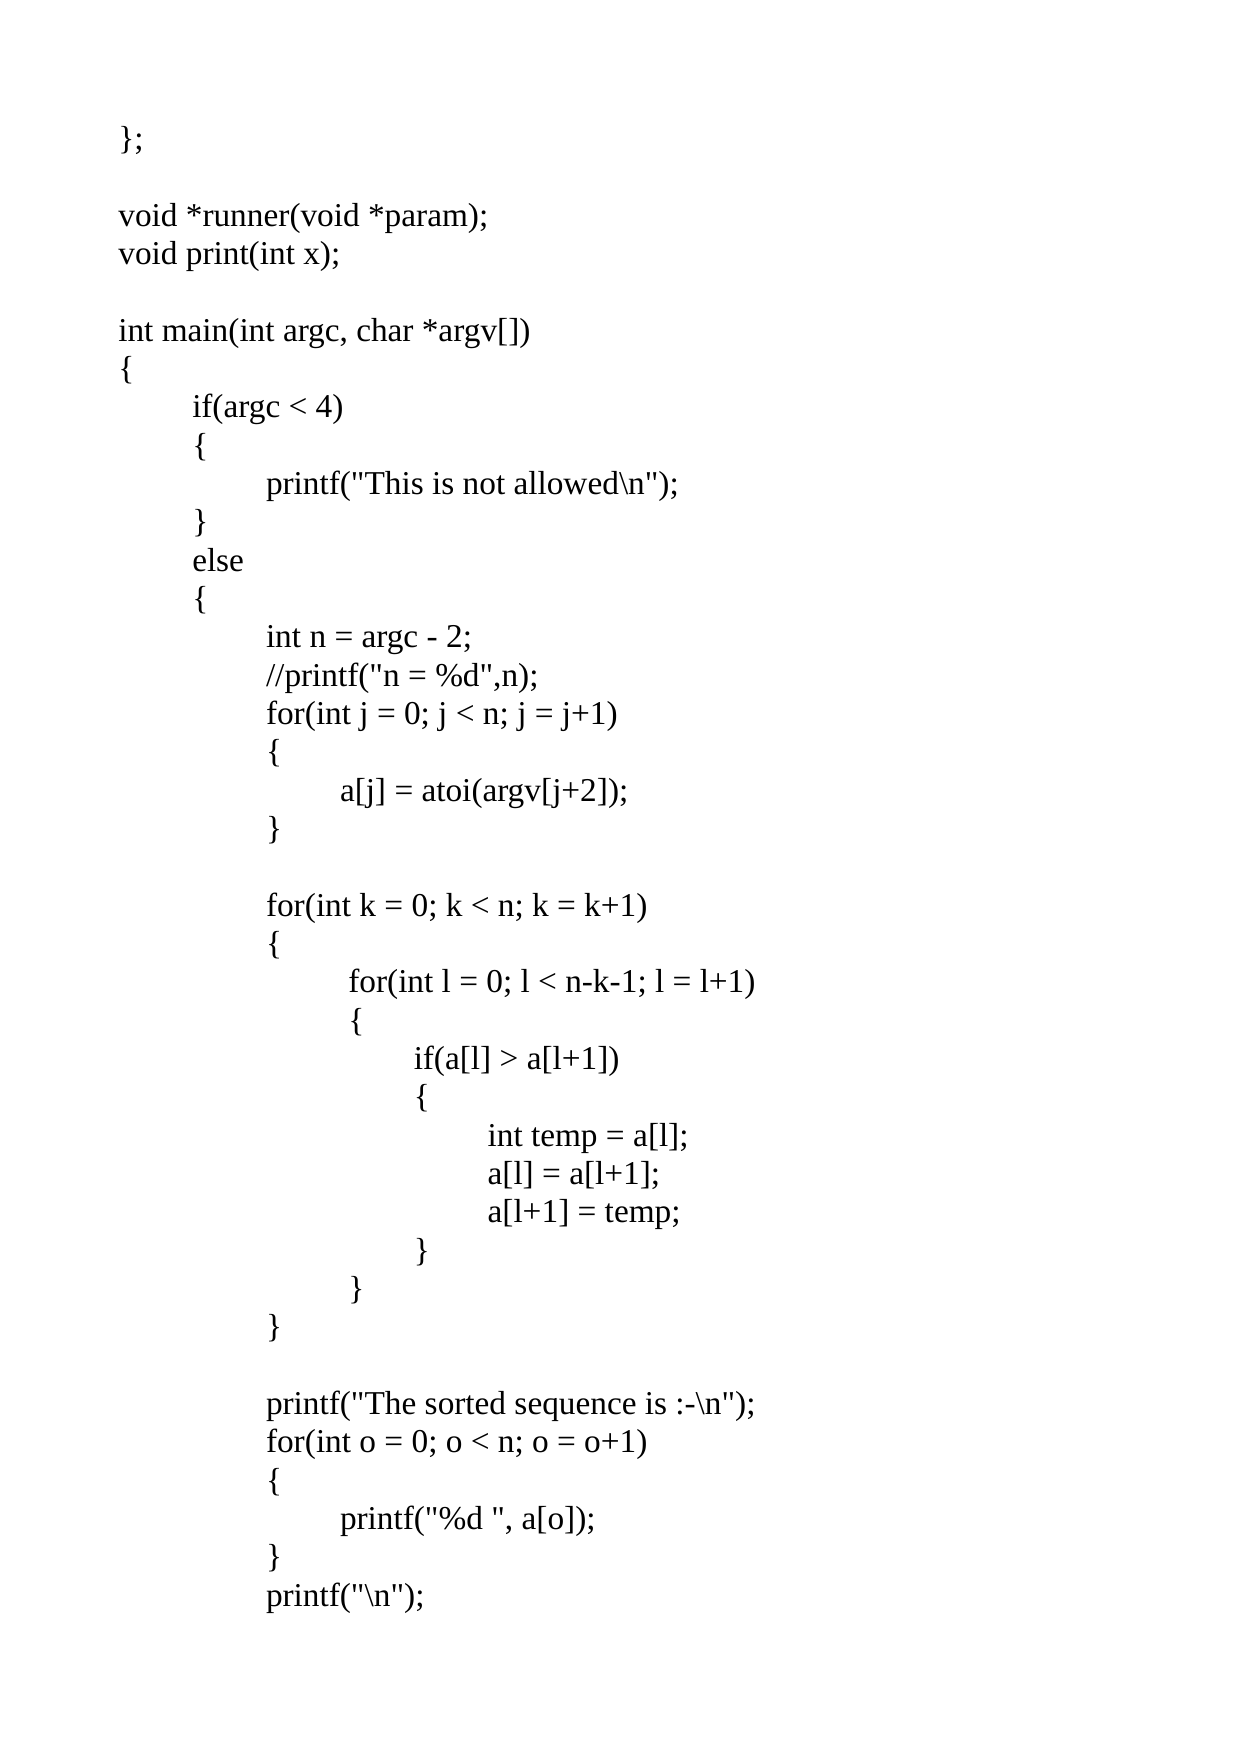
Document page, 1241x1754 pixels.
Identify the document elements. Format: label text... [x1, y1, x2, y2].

text } [118, 1536, 1122, 1575]
text else [118, 540, 1122, 578]
text } [118, 1306, 1122, 1345]
text { [118, 348, 1122, 386]
text //printf("n = %d",n); [118, 655, 1122, 693]
text } [118, 1268, 1122, 1306]
text for(int j = 0; j < n; j = j+1) [118, 693, 1122, 731]
text a[l+1] = temp; [118, 1191, 1122, 1230]
text for(int l = 0; l < n-k-1; l = l+1) [118, 961, 1122, 1000]
text { [118, 578, 1122, 616]
text printf("This is not allowed\n"); [118, 463, 1122, 501]
text { [118, 1460, 1122, 1498]
text { [118, 1076, 1122, 1115]
text int temp = a[l]; [118, 1115, 1122, 1153]
text if(argc < 4) [118, 386, 1122, 425]
text { [118, 731, 1122, 770]
text for(int o = 0; o < n; o = o+1) [118, 1421, 1122, 1460]
text } [118, 808, 1122, 846]
text int main(int argc, char *argv[]) [118, 310, 1122, 348]
text void print(int x); [118, 233, 1122, 271]
text void *runner(void *param); [118, 195, 1122, 233]
text { [118, 425, 1122, 463]
text if(a[l] > a[l+1]) [118, 1038, 1122, 1076]
text a[j] = atoi(argv[j+2]); [118, 770, 1122, 808]
text printf("%d ", a[o]); [118, 1498, 1122, 1536]
text } [118, 1230, 1122, 1268]
text } [118, 501, 1122, 540]
text a[l] = a[l+1]; [118, 1153, 1122, 1191]
text printf("The sorted sequence is :-\n"); [118, 1383, 1122, 1421]
text int n = argc - 2; [118, 616, 1122, 655]
text { [118, 1000, 1122, 1038]
text }; [118, 118, 1122, 156]
text for(int k = 0; k < n; k = k+1) [118, 885, 1122, 923]
text { [118, 923, 1122, 961]
text printf("\n"); [118, 1575, 1122, 1613]
